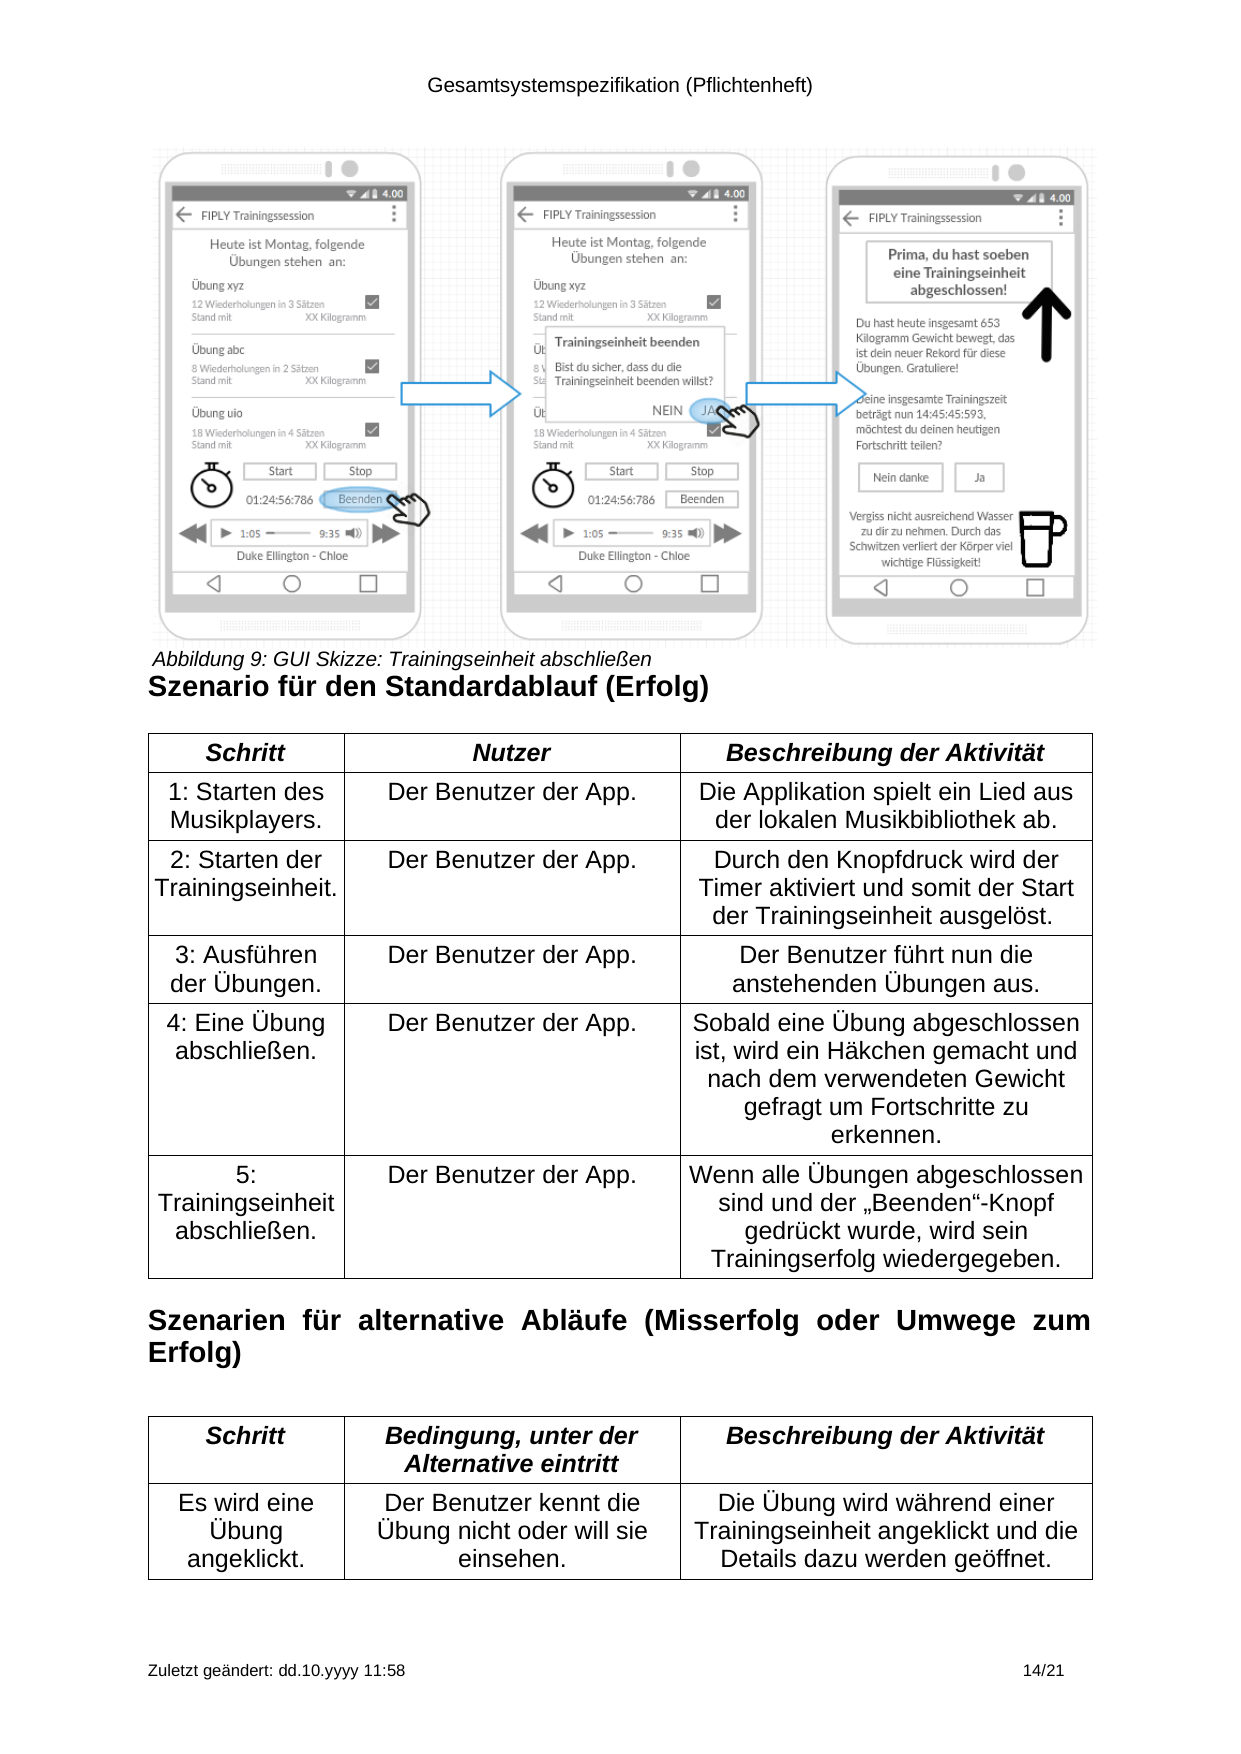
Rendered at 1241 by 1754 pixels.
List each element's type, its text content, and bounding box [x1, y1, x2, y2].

table_cell Der Benutzer der App. [345, 1156, 680, 1278]
table_cell 4: Eine Übung abschließen. [149, 1004, 344, 1155]
table_header Schritt [149, 1417, 344, 1483]
subtitle Szenarien für alternative Abläufe (Misserfolg oder Umwege zum Erfolg) [148, 1303, 1092, 1369]
table_cell Durch den Knopfdruck wird der Timer aktiviert und somit der Start der Trainingseinheit ausgelöst. [681, 841, 1092, 935]
text Abbildung 9: GUI Skizze: Trainingseinheit abschließen [152, 648, 1097, 670]
table_cell Es wird eine Übung angeklickt. [149, 1484, 344, 1579]
table_cell Die Applikation spielt ein Lied aus der lokalen Musikbibliothek ab. [681, 773, 1092, 840]
table_cell 3: Ausführen der Übungen. [149, 936, 344, 1003]
subtitle Szenario für den Standardablauf (Erfolg) [148, 173, 1092, 703]
table_cell Sobald eine Übung abgeschlossen ist, wird ein Häkchen gemacht und nach dem verwendeten Gewicht gefragt um Fortschritte zu erkennen. [681, 1004, 1092, 1155]
table_cell 1: Starten des Musikplayers. [149, 773, 344, 840]
table_header Beschreibung der Aktivität [681, 734, 1092, 772]
table_header Beschreibung der Aktivität [681, 1417, 1092, 1483]
table_cell 2: Starten der Trainingseinheit. [149, 841, 344, 935]
table_cell 5: Trainingseinheit abschließen. [149, 1156, 344, 1278]
table_cell Der Benutzer kennt die Übung nicht oder will sie einsehen. [345, 1484, 680, 1579]
table_cell Der Benutzer der App. [345, 841, 680, 935]
picture [152, 147, 1098, 648]
table_cell Der Benutzer der App. [345, 1004, 680, 1155]
table_header Bedingung, unter der Alternative eintritt [345, 1417, 680, 1483]
table_cell Der Benutzer der App. [345, 936, 680, 1003]
table_header Nutzer [345, 734, 680, 772]
table_cell Der Benutzer führt nun die anstehenden Übungen aus. [681, 936, 1092, 1003]
table_header Schritt [149, 734, 344, 772]
table_cell Wenn alle Übungen abgeschlossen sind und der „Beenden“-Knopf gedrückt wurde, wird sein Trainingserfolg wiedergegeben. [681, 1156, 1092, 1278]
table_cell Die Übung wird während einer Trainingseinheit angeklickt und die Details dazu werden geöffnet. [681, 1484, 1092, 1579]
table_cell Der Benutzer der App. [345, 773, 680, 840]
